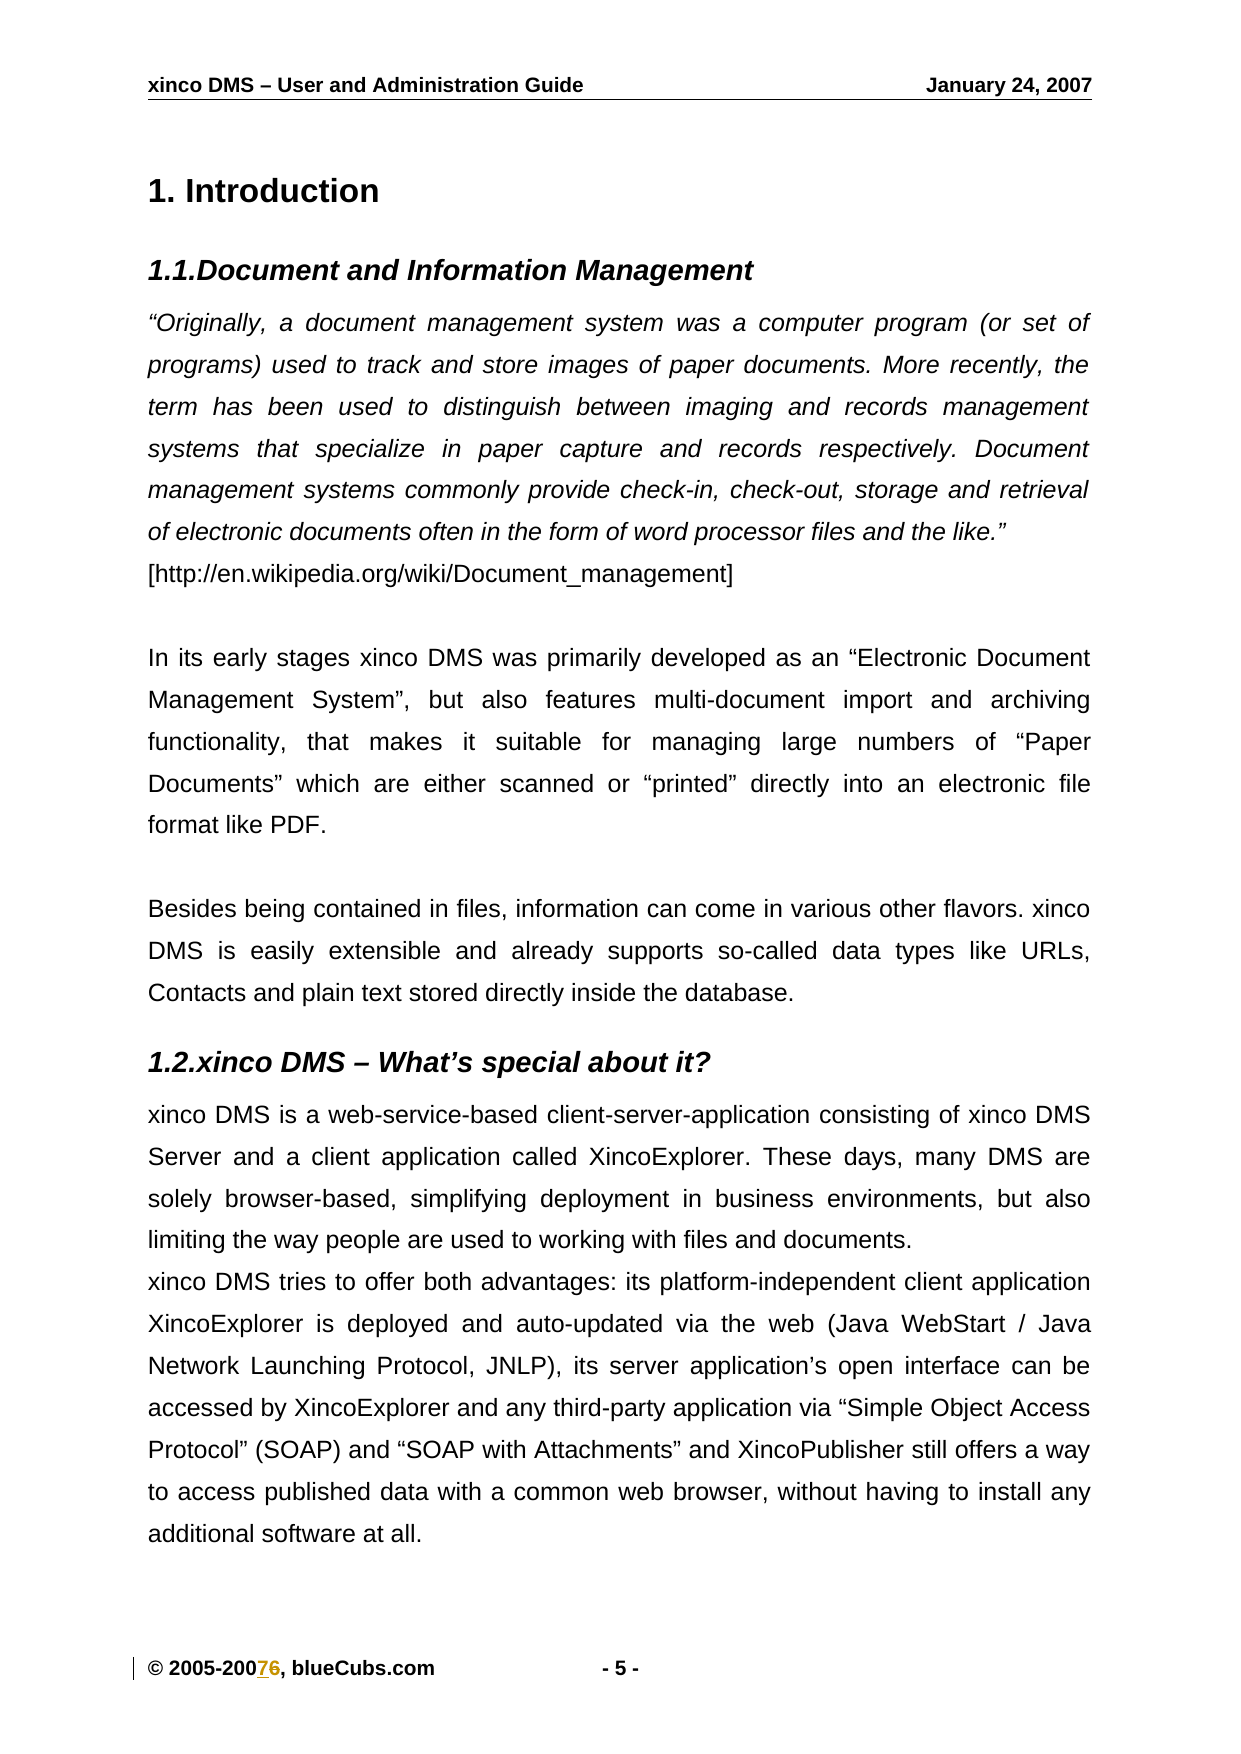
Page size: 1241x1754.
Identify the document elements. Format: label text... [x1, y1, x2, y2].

text In its early stages xinco DMS was primarily developed as an “Electronic Document Management System”, but also features multi-document import and archiving functionality, that makes it suitable for managing large numbers of “Paper Documents” which are either scanned or “printed” directly into an electronic file format like PDF. [148, 644, 1092, 839]
text xinco DMS is a web-service-based client-server-application consisting of xinco DMS Server and a client application called XincoExplorer. These days, many DMS are solely browser-based, simplifying deployment in business environments, but also limiting the way people are used to working with files and documents. [148, 1101, 1092, 1254]
text xinco DMS tries to offer both advantages: its platform-independent client application XincoExplorer is deployed and auto-updated via the web (Java WebStart / Java Network Launching Protocol, JNLP), its server application’s open interface can be accessed by XincoExplorer and any third-party application via “Simple Object Access Protocol” (SOAP) and “SOAP with Attachments” and XincoPublisher still offers a way to access published data with a common web browser, without having to install any additional software at all. [148, 1268, 1092, 1547]
subtitle xinco DMS – What’s special about it? [148, 1046, 1092, 1078]
subtitle Introduction [148, 173, 1092, 210]
text “Originally, a document management system was a computer program (or set of programs) used to track and store images of paper documents. More recently, the term has been used to distinguish between imaging and records management systems that specialize in paper capture and records respectively. Document management systems commonly provide check-in, check-out, storage and retrieval of electronic documents often in the form of word processor files and the like.” [148, 309, 1092, 546]
text [http://en.wikipedia.org/wiki/Document_management] [148, 560, 1092, 588]
subtitle Document and Information Management [148, 254, 1092, 286]
text Besides being contained in files, information can come in various other flavors. xinco DMS is easily extensible and already supports so-called data types like URLs, Contacts and plain text stored directly inside the database. [148, 895, 1092, 1007]
